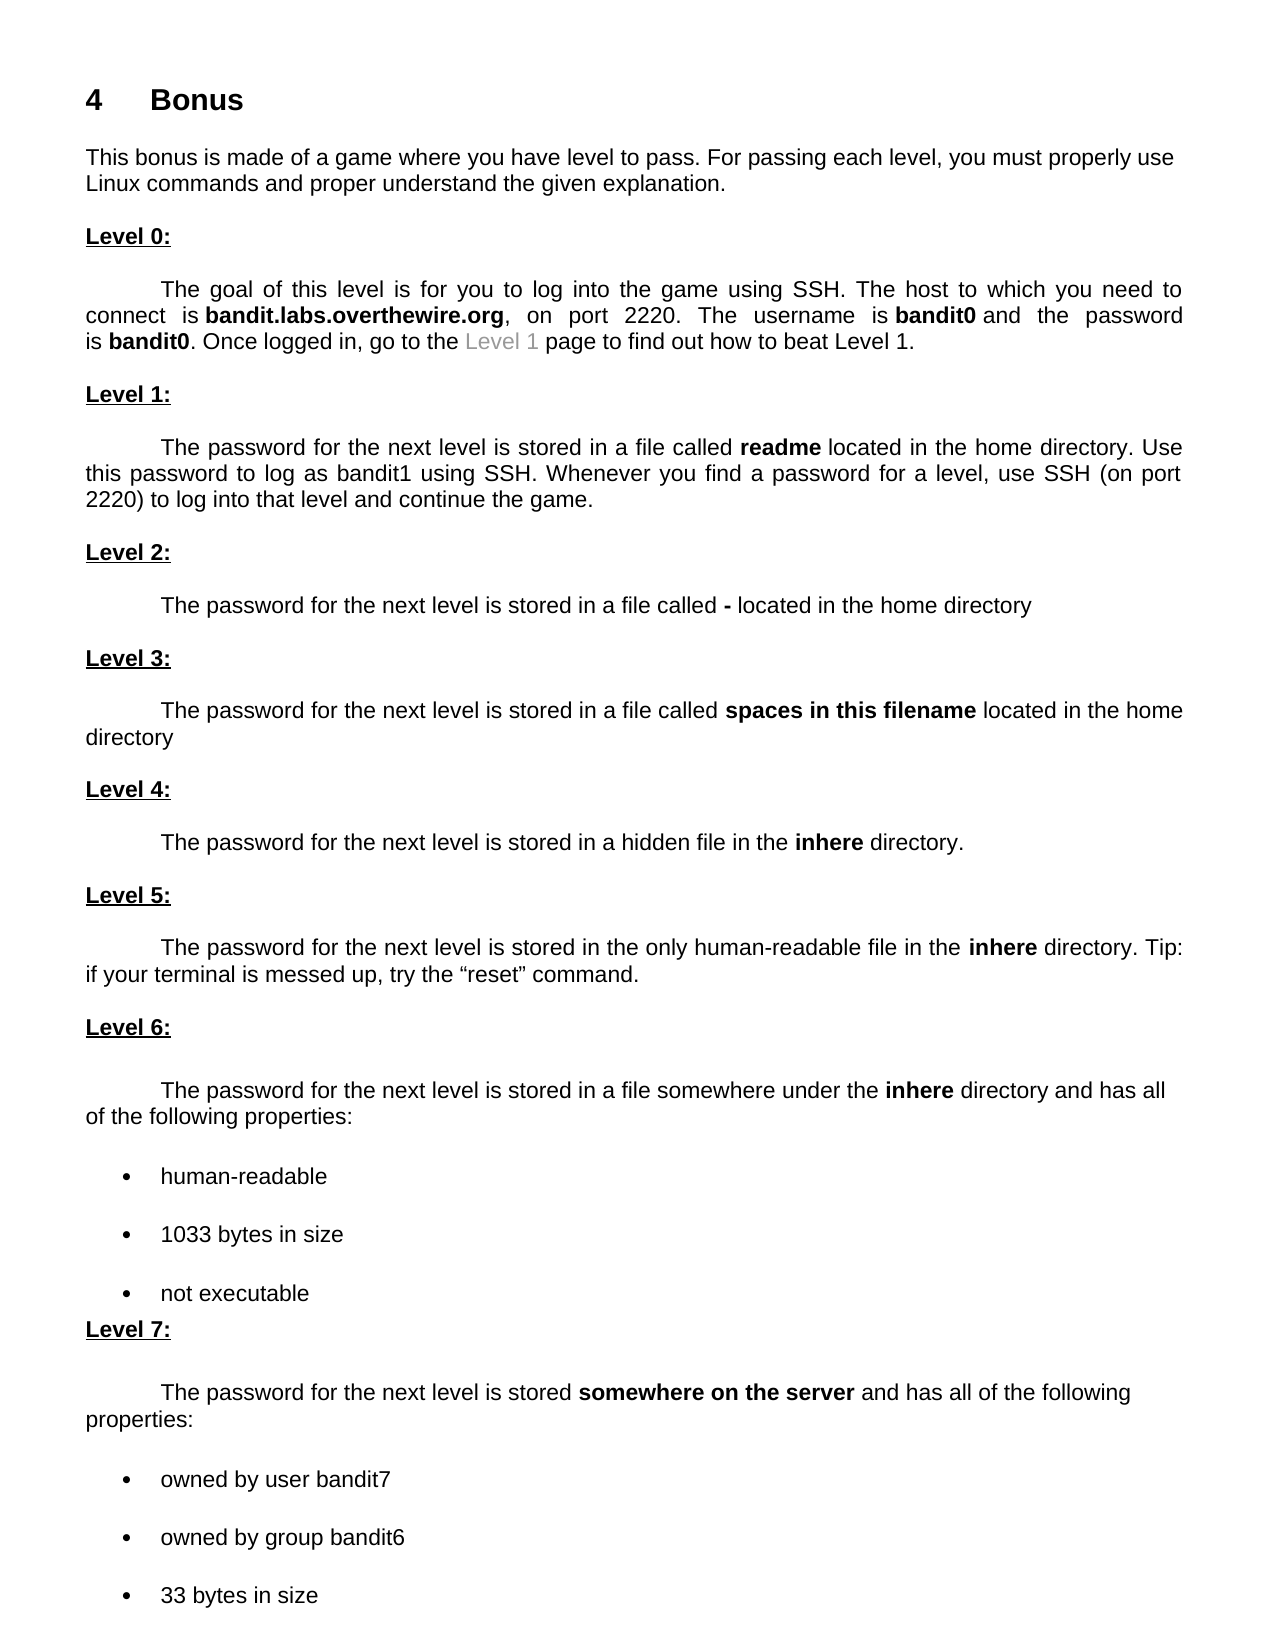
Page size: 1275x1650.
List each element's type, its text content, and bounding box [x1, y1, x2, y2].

list 33 bytes in size [123, 1571, 1167, 1609]
text Level 3: [85, 644, 1183, 671]
text 4 Bonus [85, 81, 1167, 116]
text The password for the next level is stored in a hidden file in the inhere directory. [85, 829, 1183, 855]
text The password for the next level is stored in a file somewhere under the inhere directory and has all of the following properties: [85, 1077, 1167, 1129]
list owned by user bandit7 [123, 1454, 1167, 1492]
text Level 6: [85, 1013, 1183, 1040]
text The password for the next level is stored in a file called - located in the home directory [85, 592, 1183, 618]
text Level 0: [85, 223, 1183, 249]
list 1033 bytes in size [123, 1210, 1167, 1247]
text Level 7: [85, 1316, 1183, 1343]
text Level 2: [85, 539, 1183, 565]
text This bonus is made of a game where you have level to pass. For passing each level, you must properly use Linux commands and proper understand the given explanation. [85, 144, 1183, 196]
list human-readable [123, 1152, 1167, 1189]
text The password for the next level is stored in a file called readme located in the home directory. Use this password to log as bandit1 using SSH. Whenever you find a password for a level, use SSH (on port 2220) to log into that level and continue the game. [85, 434, 1183, 513]
text Level 1: [85, 381, 1183, 407]
text The goal of this level is for you to log into the game using SSH. The host to which you need to connect is bandit.labs.overthewire.org, on port 2220. The username is bandit0 and the password is bandit0. Once logged in, go to the Level 1 page to find out how to beat Level 1. [85, 276, 1183, 354]
text The password for the next level is stored in a file called spaces in this filename located in the home directory [85, 697, 1183, 750]
text Level 5: [85, 882, 1183, 908]
text The password for the next level is stored somewhere on the server and has all of the following properties: [85, 1379, 1167, 1432]
text Level 4: [85, 776, 1183, 803]
list owned by group bandit6 [123, 1513, 1167, 1550]
text The password for the next level is stored in the only human-readable file in the inhere directory. Tip: if your terminal is messed up, try the “reset” command. [85, 934, 1183, 987]
list not executable [123, 1268, 1167, 1306]
